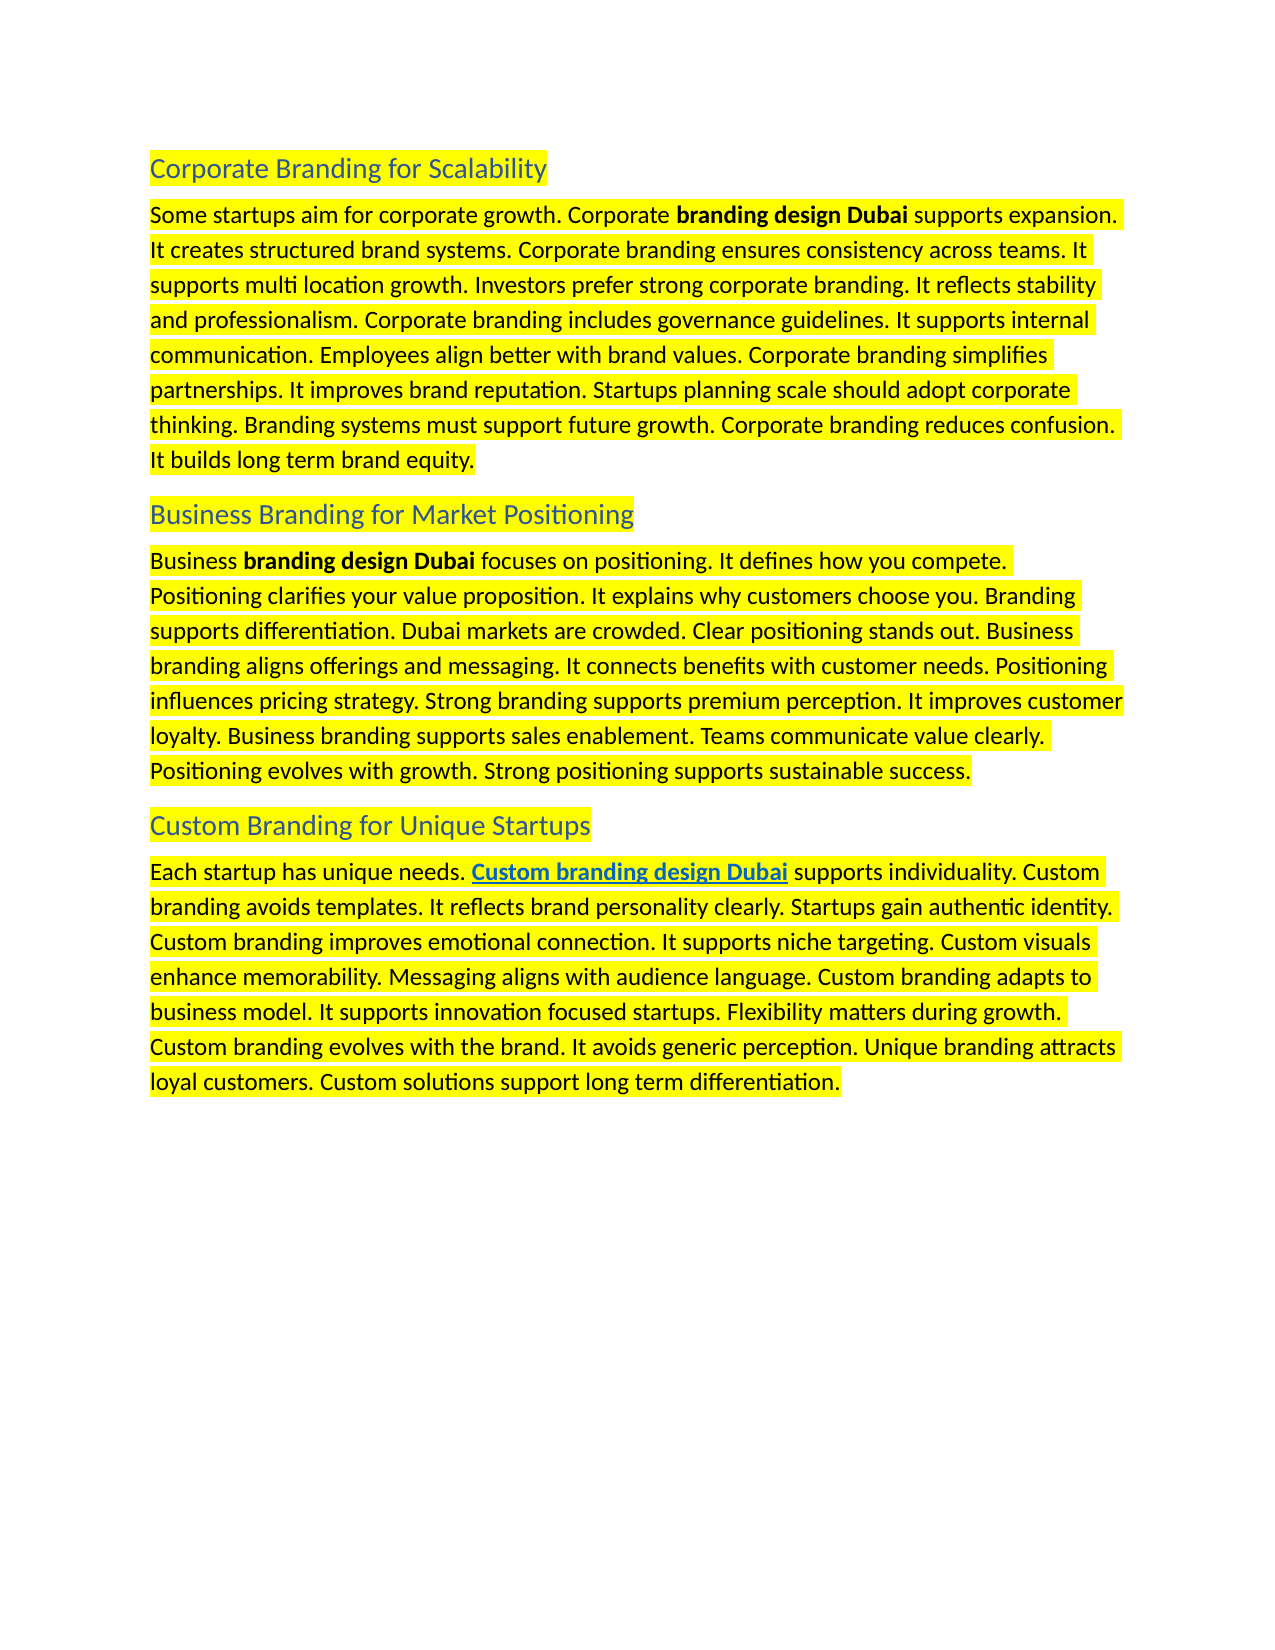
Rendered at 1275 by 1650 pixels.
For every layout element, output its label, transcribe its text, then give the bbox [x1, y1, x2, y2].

subtitle Corporate Branding for Scalability [150, 150, 1125, 186]
subtitle Business Branding for Market Positioning [150, 496, 1125, 532]
text Business branding design Dubai focuses on positioning. It defines how you compete. Positioning clarifies your value proposition. It explains why customers choose you. Branding supports differentiation. Dubai markets are crowded. Clear positioning stands out. Business branding aligns offerings and messaging. It connects benefits with customer needs. Positioning influences pricing strategy. Strong branding supports premium perception. It improves customer loyalty. Business branding supports sales enablement. Teams communicate value clearly. Positioning evolves with growth. Strong positioning supports sustainable success. [150, 545, 1125, 786]
text Each startup has unique needs. Custom branding design Dubai supports individuality. Custom branding avoids templates. It reflects brand personality clearly. Startups gain authentic identity. Custom branding improves emotional connection. It supports niche targeting. Custom visuals enhance memorability. Messaging aligns with audience language. Custom branding adapts to business model. It supports innovation focused startups. Flexibility matters during growth. Custom branding evolves with the brand. It avoids generic perception. Unique branding attracts loyal customers. Custom solutions support long term differentiation. [150, 856, 1125, 1097]
text Some startups aim for corporate growth. Corporate branding design Dubai supports expansion. It creates structured brand systems. Corporate branding ensures consistency across teams. It supports multi location growth. Investors prefer strong corporate branding. It reflects stability and professionalism. Corporate branding includes governance guidelines. It supports internal communication. Employees align better with brand values. Corporate branding simplifies partnerships. It improves brand reputation. Startups planning scale should adopt corporate thinking. Branding systems must support future growth. Corporate branding reduces confusion. It builds long term brand equity. [150, 199, 1125, 475]
subtitle Custom Branding for Unique Startups [150, 807, 1125, 842]
